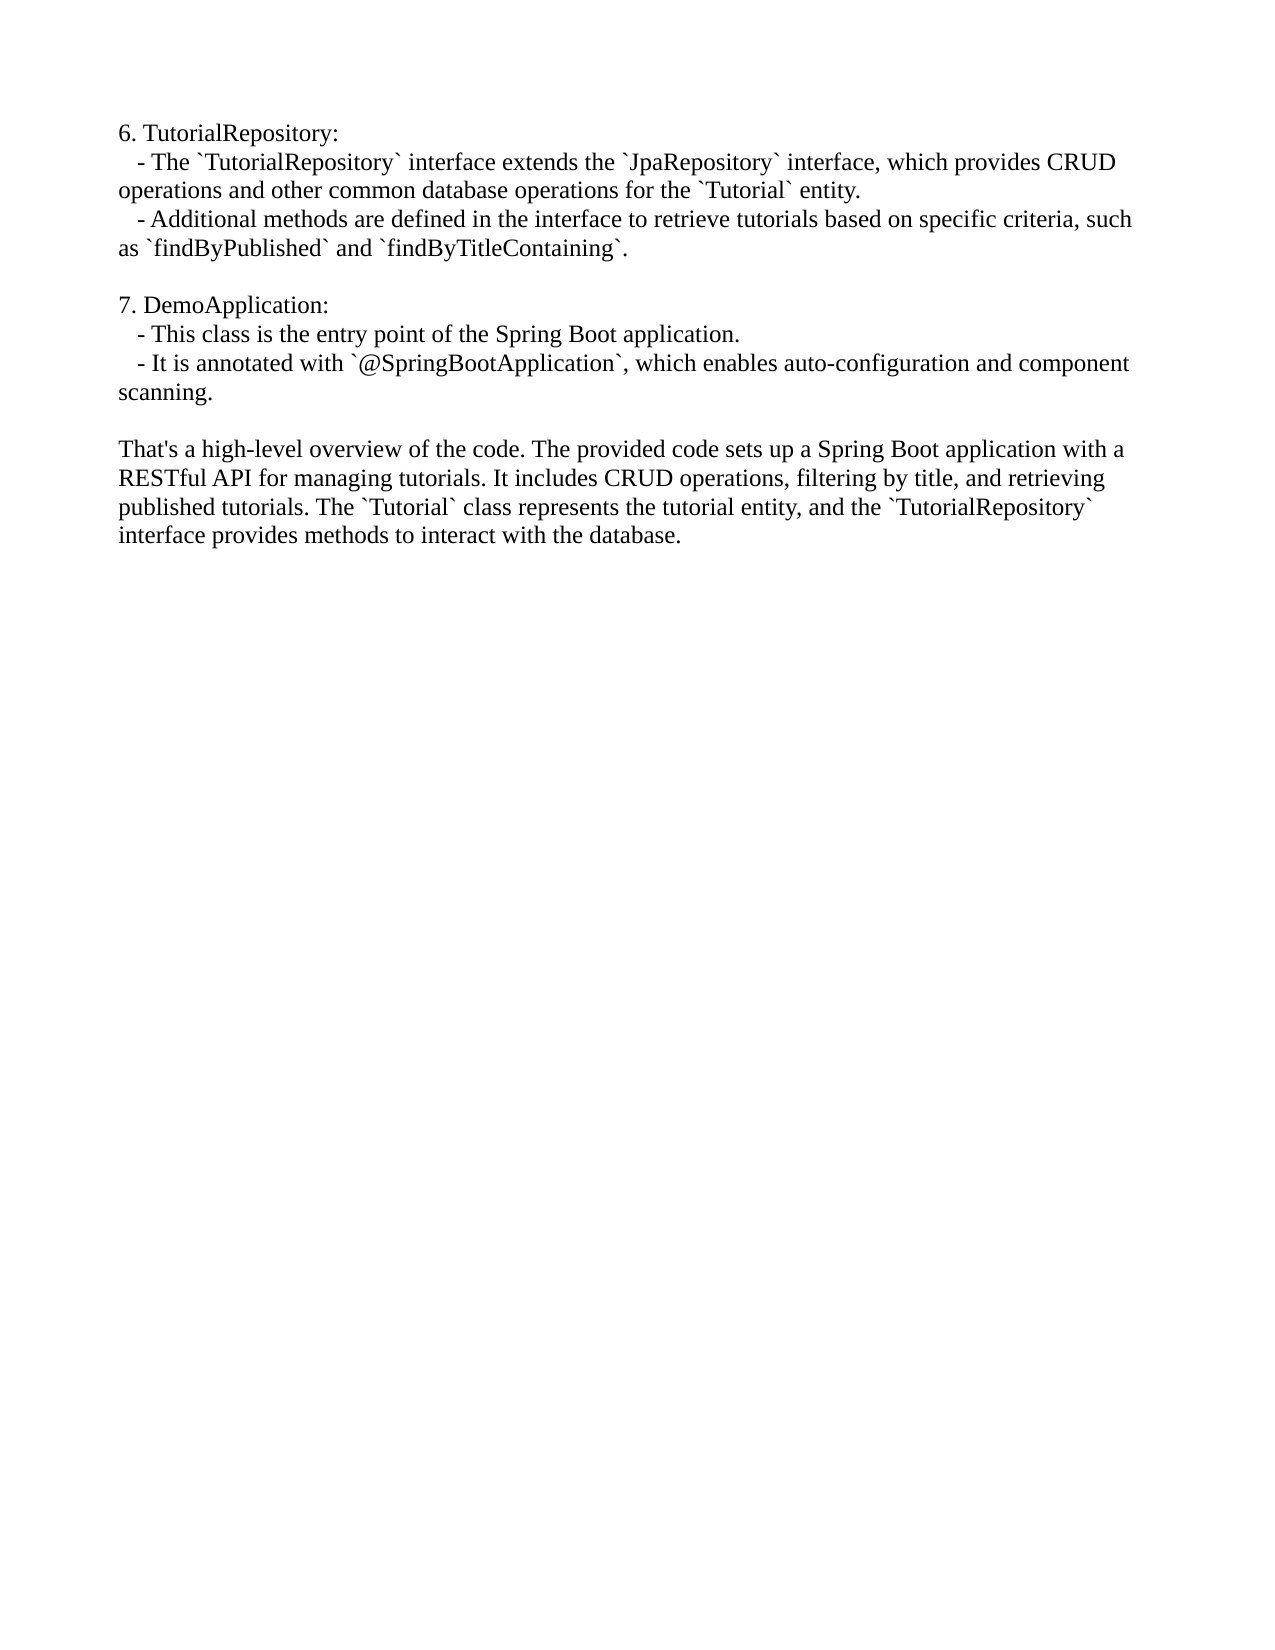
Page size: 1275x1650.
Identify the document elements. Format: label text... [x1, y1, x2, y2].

text - The `TutorialRepository` interface extends the `JpaRepository` interface, which provides CRUD operations and other common database operations for the `Tutorial` entity. [118, 147, 1157, 204]
text That's a high-level overview of the code. The provided code sets up a Spring Boot application with a RESTful API for managing tutorials. It includes CRUD operations, filtering by title, and retrieving published tutorials. The `Tutorial` class represents the tutorial entity, and the `TutorialRepository` interface provides methods to interact with the database. [118, 434, 1157, 549]
text 7. DemoApplication: [118, 291, 1157, 319]
text - This class is the entry point of the Spring Boot application. [118, 319, 1157, 348]
text - Additional methods are defined in the interface to retrieve tutorials based on specific criteria, such as `findByPublished` and `findByTitleContaining`. [118, 204, 1157, 262]
text 6. TutorialRepository: [118, 118, 1157, 147]
text - It is annotated with `@SpringBootApplication`, which enables auto-configuration and component scanning. [118, 348, 1157, 406]
